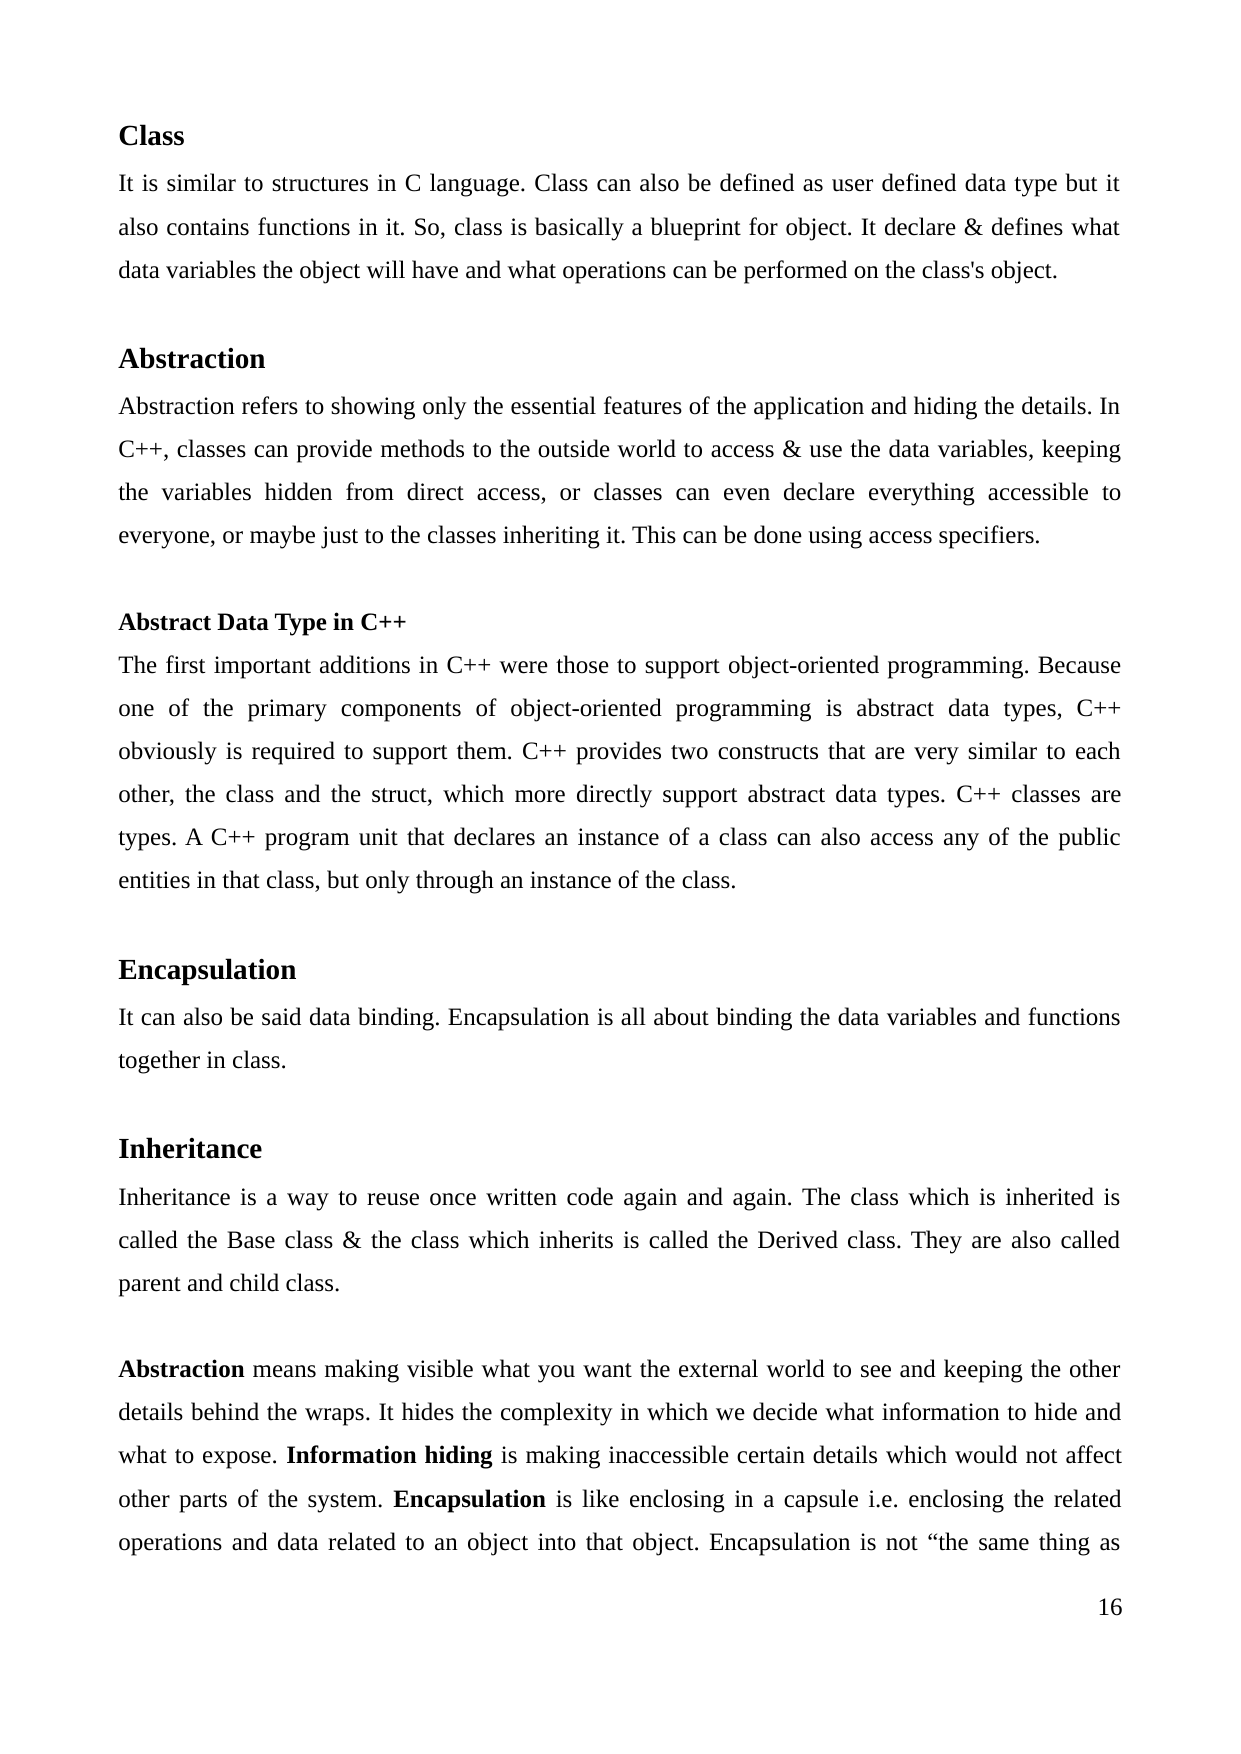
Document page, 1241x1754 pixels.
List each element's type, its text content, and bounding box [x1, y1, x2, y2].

subtitle Inheritance [118, 1132, 1122, 1165]
text Inheritance is a way to reuse once written code again and again. The class which is inherited is called the Base class & the class which inherits is called the Derived class. They are also called parent and child class. [118, 1182, 1122, 1297]
text It can also be said data binding. Encapsulation is all about binding the data variables and functions together in class. [118, 1002, 1122, 1074]
text Abstraction refers to showing only the essential features of the application and hiding the details. In C++, classes can provide methods to the outside world to access & use the data variables, keeping the variables hidden from direct access, or classes can even declare everything accessible to everyone, or maybe just to the classes inheriting it. This can be done using access specifiers. [118, 391, 1122, 549]
subtitle Abstract Data Type in C++ [118, 607, 1122, 636]
subtitle Encapsulation [118, 952, 1122, 985]
text Abstraction means making visible what you want the external world to see and keeping the other details behind the wraps. It hides the complexity in which we decide what information to hide and what to expose. Information hiding is making inaccessible certain details which would not affect other parts of the system. Encapsulation is like enclosing in a capsule i.e. enclosing the related operations and data related to an object into that object. Encapsulation is not “the same thing as [118, 1354, 1122, 1556]
text It is similar to structures in C language. Class can also be defined as user defined data type but it also contains functions in it. So, class is basically a blueprint for object. It declare & defines what data variables the object will have and what operations can be performed on the class's object. [118, 168, 1122, 283]
text The first important additions in C++ were those to support object-oriented programming. Because one of the primary components of object-oriented programming is abstract data types, C++ obviously is required to support them. C++ provides two constructs that are very similar to each other, the class and the struct, which more directly support abstract data types. C++ classes are types. A C++ program unit that declares an instance of a class can also access any of the public entities in that class, but only through an instance of the class. [118, 650, 1122, 894]
subtitle Class [118, 118, 1122, 152]
subtitle Abstraction [118, 341, 1122, 374]
